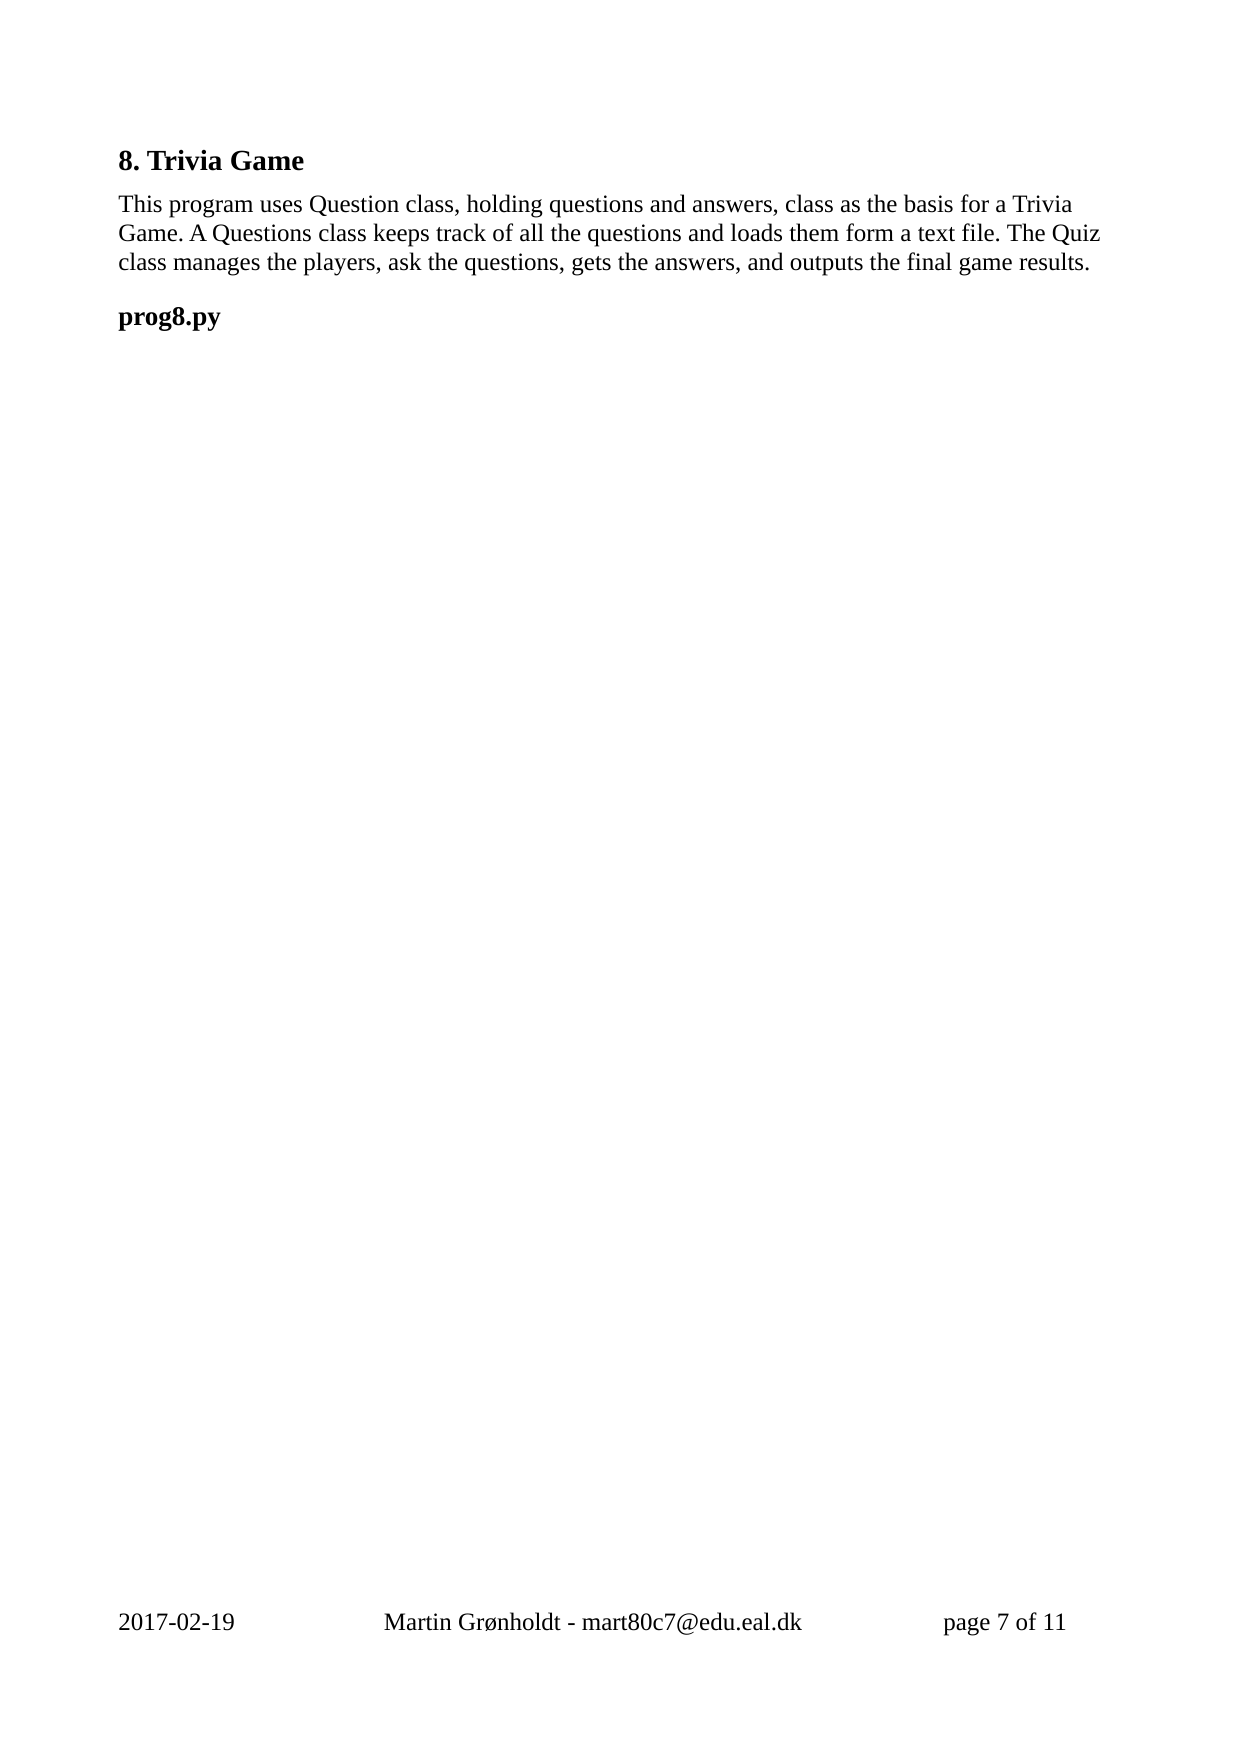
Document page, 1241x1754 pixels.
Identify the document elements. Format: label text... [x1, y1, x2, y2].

subtitle prog8.py [118, 300, 1122, 332]
text This program uses Question class, holding questions and answers, class as the basis for a Trivia Game. A Questions class keeps track of all the questions and loads them form a text file. The Quiz class manages the players, ask the questions, gets the answers, and outputs the final game results. [118, 189, 1122, 275]
subtitle 8. Trivia Game [118, 143, 1122, 177]
